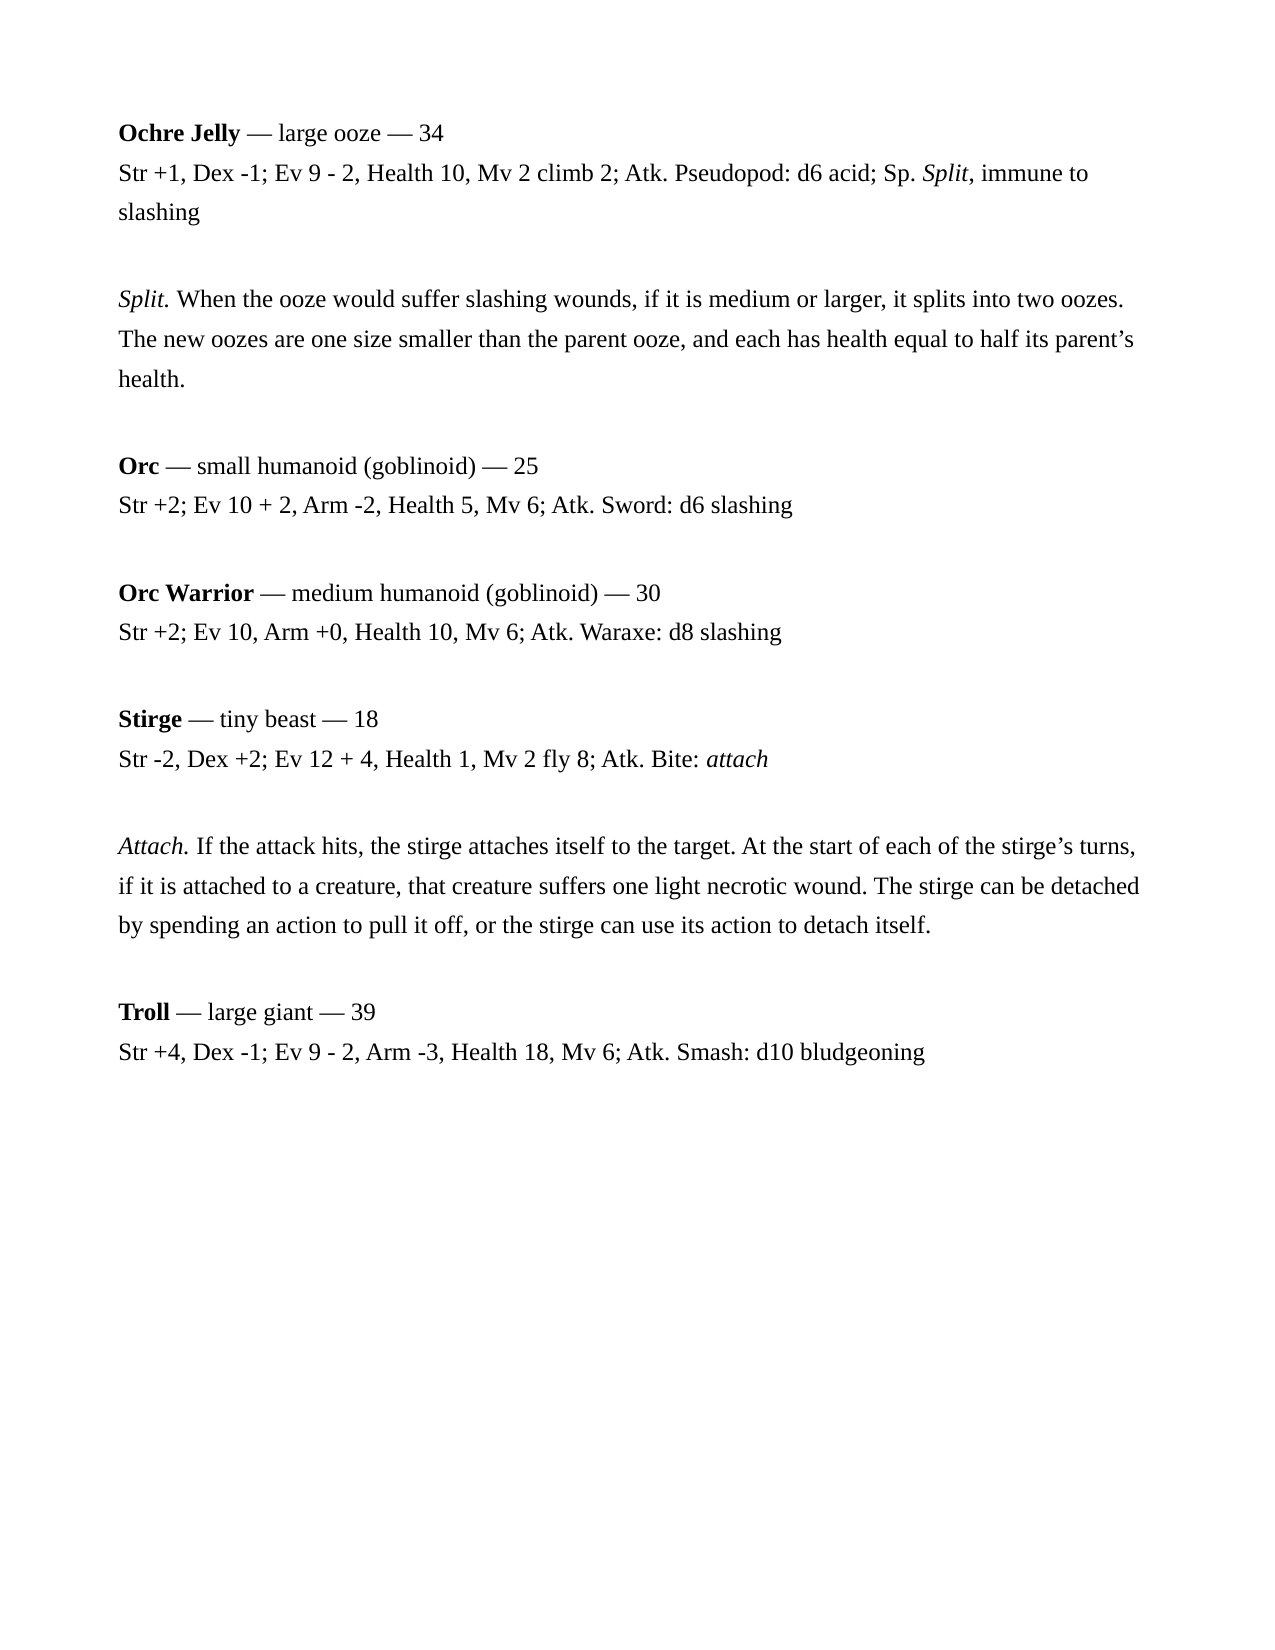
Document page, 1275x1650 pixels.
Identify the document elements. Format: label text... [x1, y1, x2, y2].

text Orc Warrior — medium humanoid (goblinoid) — 30 [118, 578, 1157, 606]
text Str +1, Dex -1; Ev 9 - 2, Health 10, Mv 2 climb 2; Atk. Pseudopod: d6 acid; Sp. Split, immune to slashing [118, 158, 1157, 226]
text Split. When the ooze would suffer slashing wounds, if it is medium or larger, it splits into two oozes. The new oozes are one size smaller than the parent ooze, and each has health equal to half its parent’s health. [118, 284, 1157, 392]
text Attach. If the attack hits, the stirge attaches itself to the target. At the start of each of the stirge’s turns, if it is attached to a creature, that creature suffers one light necrotic wound. The stirge can be detached by spending an action to pull it off, or the stirge can use its action to detach itself. [118, 831, 1157, 939]
text Ochre Jelly — large ooze — 34 [118, 118, 1157, 147]
text Stirge — tiny beast — 18 [118, 704, 1157, 733]
text Str -2, Dex +2; Ev 12 + 4, Health 1, Mv 2 fly 8; Atk. Bite: attach [118, 744, 1157, 773]
text Str +4, Dex -1; Ev 9 - 2, Arm -3, Health 18, Mv 6; Atk. Smash: d10 bludgeoning [118, 1037, 1157, 1066]
text Orc — small humanoid (goblinoid) — 25 [118, 451, 1157, 479]
text Str +2; Ev 10, Arm +0, Health 10, Mv 6; Atk. Waraxe: d8 slashing [118, 617, 1157, 646]
text Str +2; Ev 10 + 2, Arm -2, Health 5, Mv 6; Atk. Sword: d6 slashing [118, 490, 1157, 519]
text Troll — large giant — 39 [118, 997, 1157, 1026]
